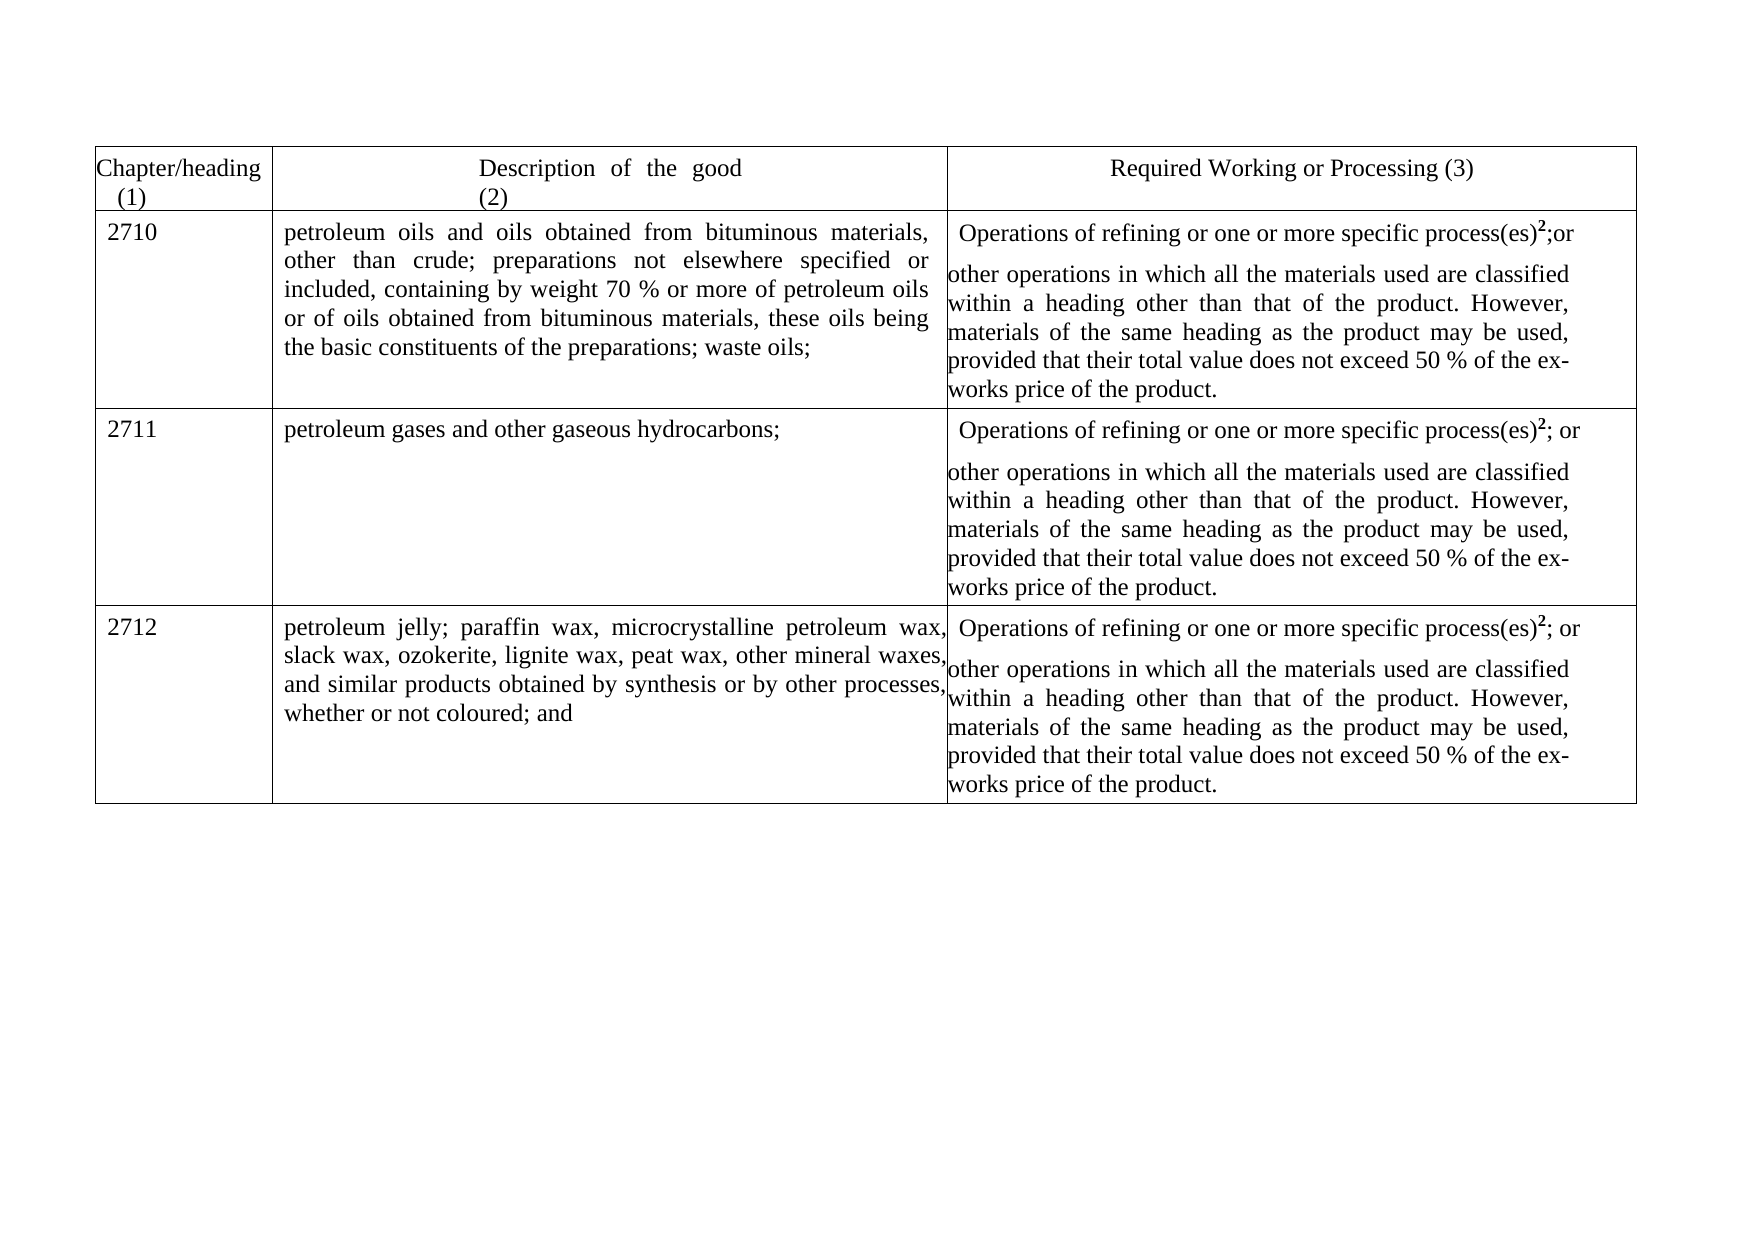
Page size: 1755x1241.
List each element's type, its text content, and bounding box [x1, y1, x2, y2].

table_cell petroleum jelly; paraffin wax, microcrystalline petroleum wax, slack wax, ozokerite, lignite wax, peat wax, other mineral waxes, and similar products obtained by synthesis or by other processes, whether or not coloured; and [273, 606, 947, 803]
table_header Chapter/heading (1) [96, 147, 272, 210]
table_cell Operations of refining or one or more specific process(es)2; or other operations in which all the materials used are classified within a heading other than that of the product. However, materials of the same heading as the product may be used, provided that their total value does not exceed 50 % of the ex-works price of the product. [948, 409, 1636, 605]
table_cell 2710 [96, 211, 272, 408]
table_cell petroleum oils and oils obtained from bituminous materials, other than crude; preparations not elsewhere specified or included, containing by weight 70 % or more of petroleum oils or of oils obtained from bituminous materials, these oils being the basic constituents of the preparations; waste oils; [273, 211, 947, 408]
table_cell petroleum gases and other gaseous hydrocarbons; [273, 409, 947, 605]
table_header Description of the good (2) [273, 147, 947, 210]
table_cell 2712 [96, 606, 272, 803]
table_cell Operations of refining or one or more specific process(es)2;or other operations in which all the materials used are classified within a heading other than that of the product. However, materials of the same heading as the product may be used, provided that their total value does not exceed 50 % of the ex-works price of the product. [948, 211, 1636, 408]
table_header Required Working or Processing (3) [948, 147, 1636, 210]
table_cell 2711 [96, 409, 272, 605]
table_cell Operations of refining or one or more specific process(es)2; or other operations in which all the materials used are classified within a heading other than that of the product. However, materials of the same heading as the product may be used, provided that their total value does not exceed 50 % of the ex-works price of the product. [948, 606, 1636, 803]
